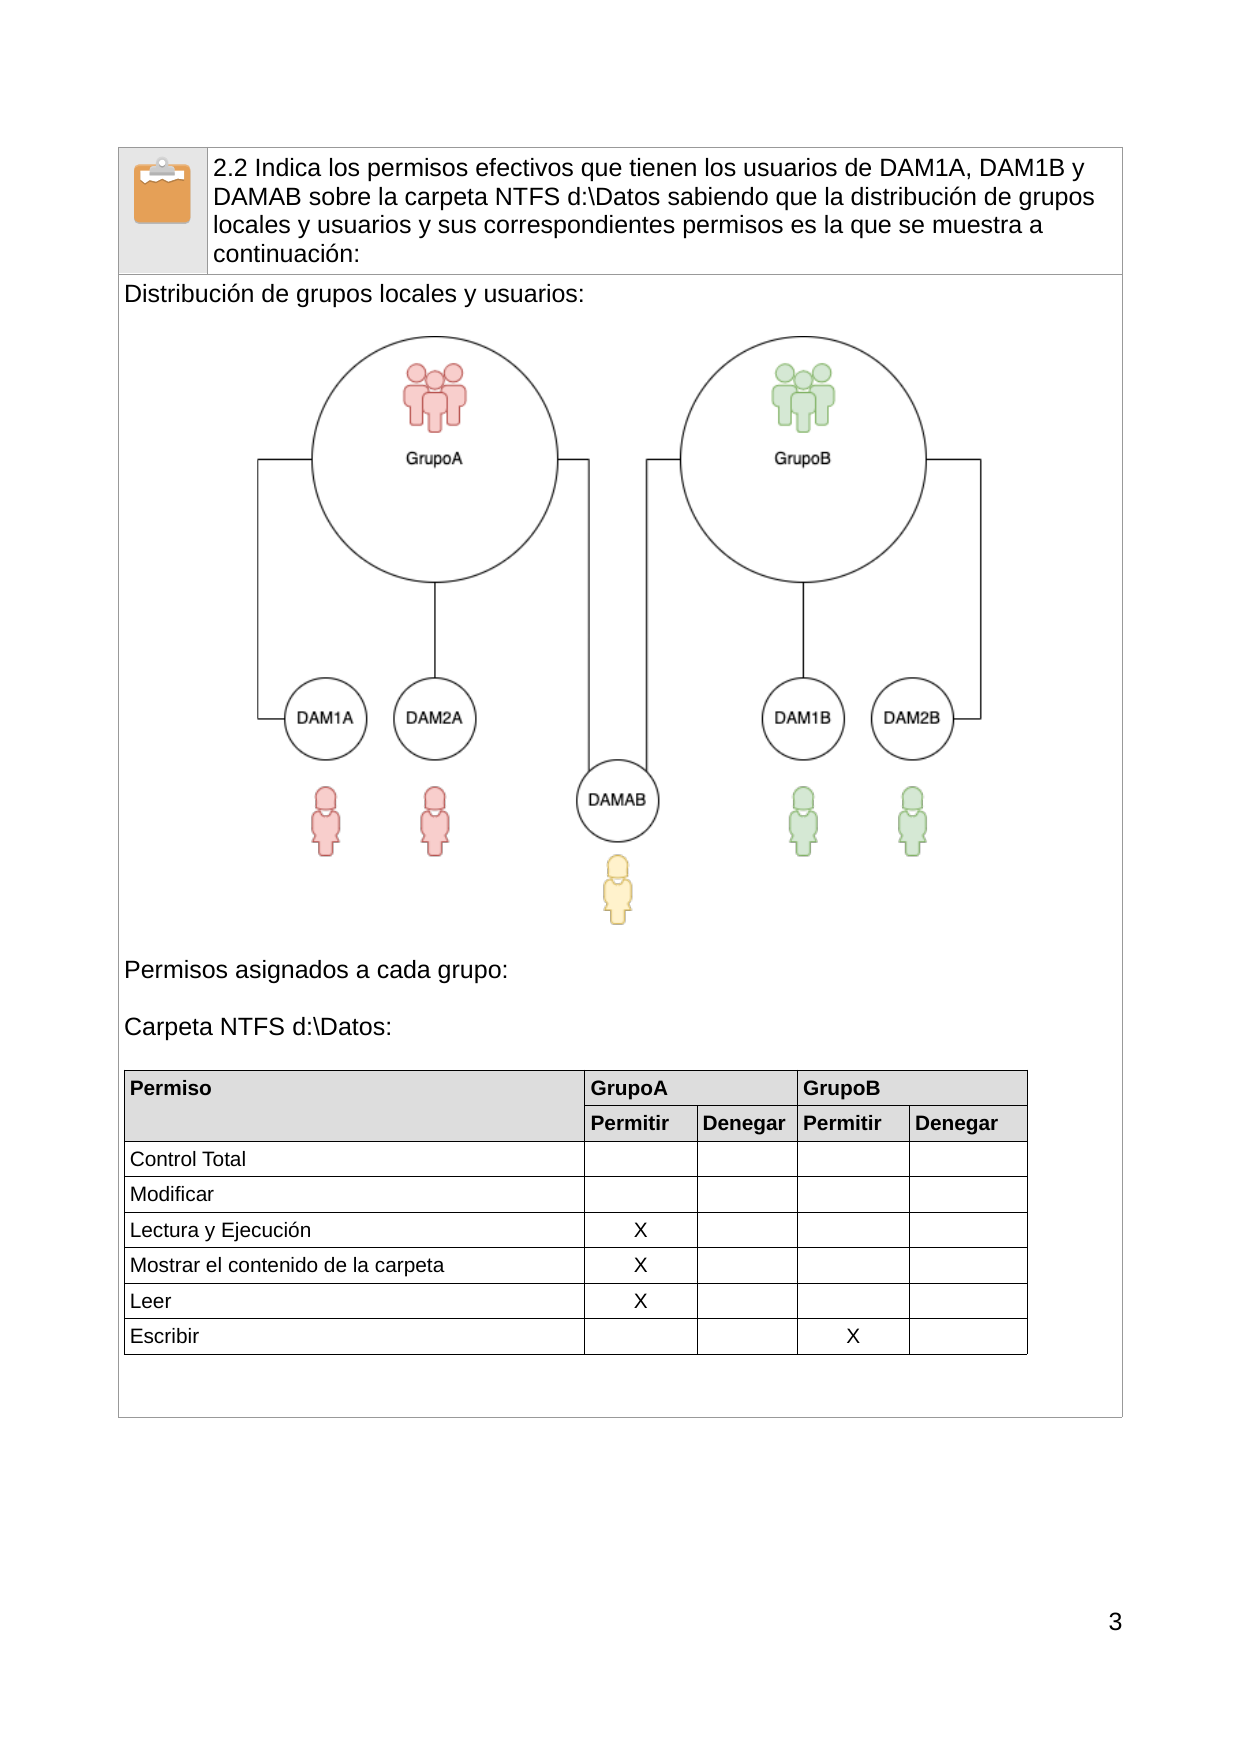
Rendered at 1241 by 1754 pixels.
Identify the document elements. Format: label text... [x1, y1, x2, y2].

table_cell X [585, 1248, 697, 1283]
table_cell Denegar [910, 1106, 1027, 1141]
table_cell [698, 1319, 797, 1354]
table_cell Denegar [698, 1106, 797, 1141]
table_cell [910, 1213, 1027, 1247]
table_cell [798, 1177, 909, 1212]
table_cell Lectura y Ejecución [125, 1213, 584, 1247]
table_cell Modificar [125, 1177, 584, 1212]
table_header GrupoA [585, 1071, 797, 1105]
table_cell Leer [125, 1284, 584, 1318]
table_cell [698, 1142, 797, 1176]
table_cell [585, 1319, 697, 1354]
table_cell [910, 1142, 1027, 1176]
table_header GrupoB [798, 1071, 1027, 1105]
table_cell [910, 1284, 1027, 1318]
table_cell X [585, 1213, 697, 1247]
table_cell [585, 1142, 697, 1176]
table_header 2.2 Indica los permisos efectivos que tienen los usuarios de DAM1A, DAM1B y DAMAB sobre la carpeta NTFS d:\Datos sabiendo que la distribución de grupos locales y usuarios y sus correspondientes permisos es la que se muestra a continuación: [208, 148, 1122, 273]
table_cell Permitir [585, 1106, 697, 1141]
table_cell Distribución de grupos locales y usuarios: Permisos asignados a cada grupo: Carpeta NTFS d:\Datos: [119, 275, 1122, 1417]
table_cell [910, 1319, 1027, 1354]
table_cell Escribir [125, 1319, 584, 1354]
table_cell X [585, 1284, 697, 1318]
table_cell Permitir [798, 1106, 909, 1141]
table_cell X [798, 1319, 909, 1354]
table_cell [798, 1284, 909, 1318]
table_cell Mostrar el contenido de la carpeta [125, 1248, 584, 1283]
table_cell [585, 1177, 697, 1212]
table_cell Control Total [125, 1142, 584, 1176]
table_cell [698, 1177, 797, 1212]
table_cell [798, 1213, 909, 1247]
table_cell [698, 1248, 797, 1283]
table_cell [698, 1213, 797, 1247]
table_cell [798, 1142, 909, 1176]
table_cell [910, 1177, 1027, 1212]
table_header Permiso [125, 1071, 584, 1141]
table_cell [698, 1284, 797, 1318]
picture [257, 336, 983, 926]
table_header [119, 148, 207, 273]
table_cell [910, 1248, 1027, 1283]
table_cell [798, 1248, 909, 1283]
